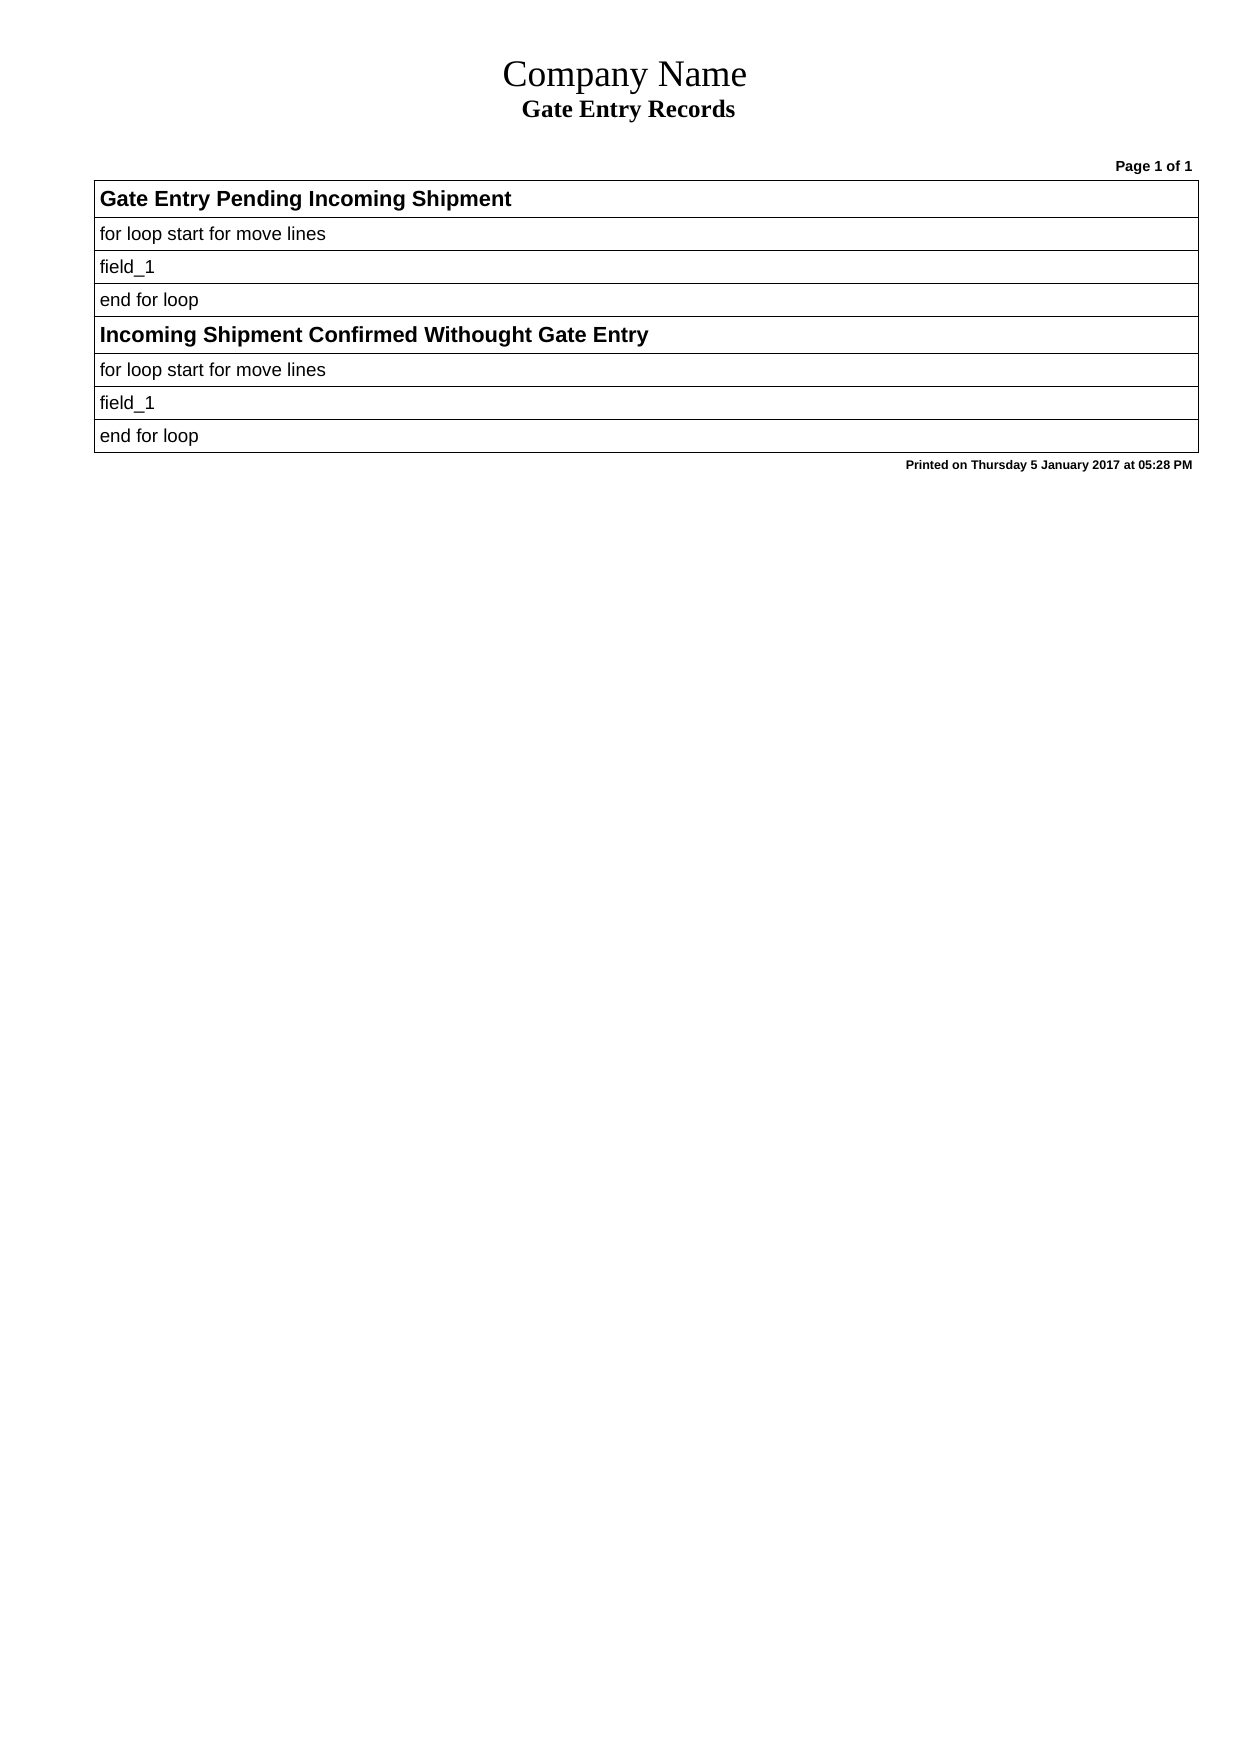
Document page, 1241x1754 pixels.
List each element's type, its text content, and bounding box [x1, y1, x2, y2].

table_cell end for loop [95, 420, 1198, 452]
table_cell Gate Entry Pending Incoming Shipment [95, 181, 1198, 217]
text Company Name [75, 51, 1181, 94]
text Gate Entry Records [75, 94, 1181, 123]
table_cell end for loop [95, 284, 1198, 316]
table_header Page 1 of 1 [94, 123, 1198, 180]
table_cell Printed on Thursday 5 January 2017 at 05:28 PM [94, 453, 1198, 482]
table_cell for loop start for move lines [95, 354, 1198, 386]
table_cell field_1 [95, 251, 1198, 283]
table_cell for loop start for move lines [95, 218, 1198, 250]
table_cell Incoming Shipment Confirmed Withought Gate Entry [95, 317, 1198, 353]
table_cell field_1 [95, 387, 1198, 419]
